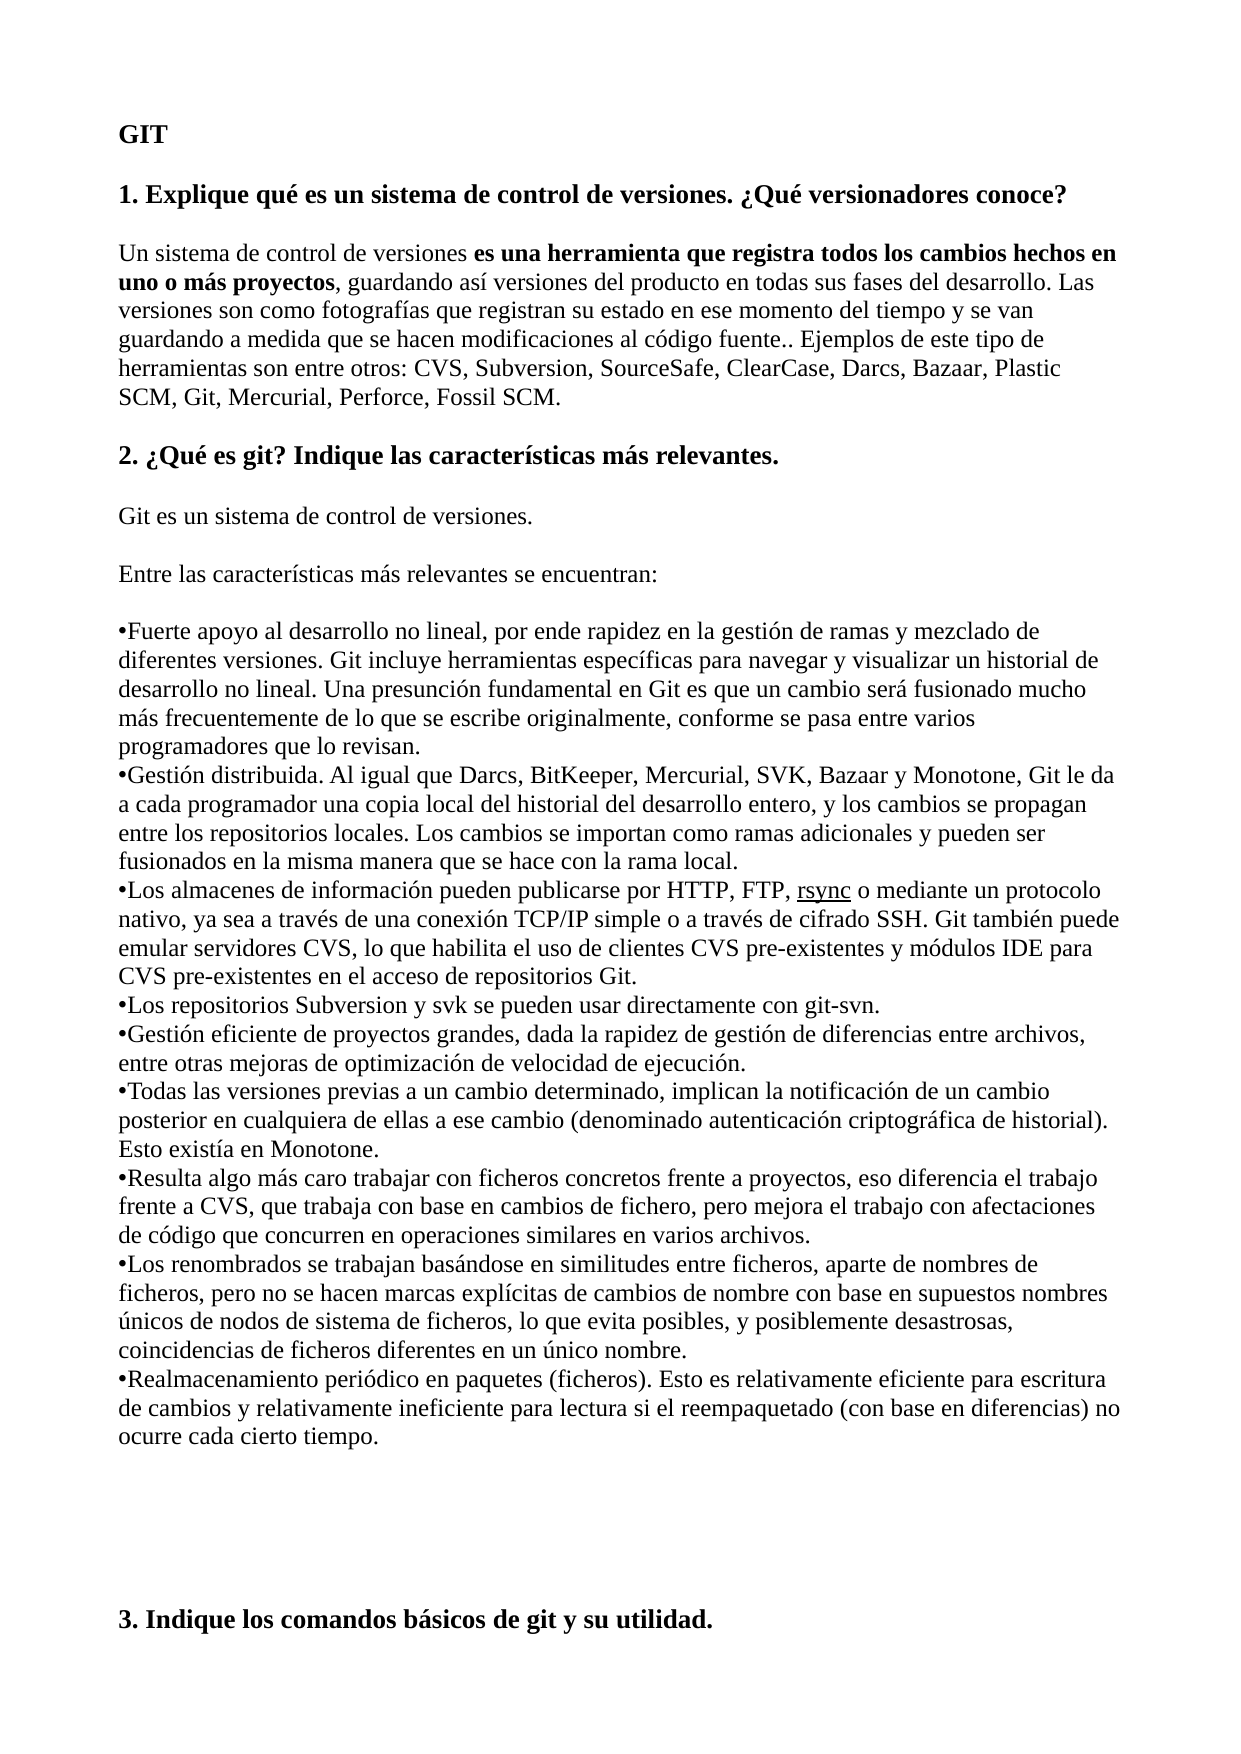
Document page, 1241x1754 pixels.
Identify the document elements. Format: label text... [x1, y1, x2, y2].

list Fuerte apoyo al desarrollo no lineal, por ende rapidez en la gestión de ramas y mezclado de diferentes versiones. Git incluye herramientas específicas para navegar y visualizar un historial de desarrollo no lineal. Una presunción fundamental en Git es que un cambio será fusionado mucho más frecuentemente de lo que se escribe originalmente, conforme se pasa entre varios programadores que lo revisan. [118, 616, 1122, 760]
text Un sistema de control de versiones es una herramienta que registra todos los cambios hechos en uno o más proyectos, guardando así versiones del producto en todas sus fases del desarrollo. Las versiones son como fotografías que registran su estado en ese momento del tiempo y se van guardando a medida que se hacen modificaciones al código fuente.. Ejemplos de este tipo de herramientas son entre otros: CVS, Subversion, SourceSafe, ClearCase, Darcs, Bazaar, Plastic SCM, Git, Mercurial, Perforce, Fossil SCM. [118, 238, 1122, 410]
text 1. Explique qué es un sistema de control de versiones. ¿Qué versionadores conoce? [118, 178, 1122, 209]
list Gestión distribuida. Al igual que Darcs, BitKeeper, Mercurial, SVK, Bazaar y Monotone, Git le da a cada programador una copia local del historial del desarrollo entero, y los cambios se propagan entre los repositorios locales. Los cambios se importan como ramas adicionales y pueden ser fusionados en la misma manera que se hace con la rama local. [118, 760, 1122, 875]
list Gestión eficiente de proyectos grandes, dada la rapidez de gestión de diferencias entre archivos, entre otras mejoras de optimización de velocidad de ejecución. [118, 1019, 1122, 1076]
list Resulta algo más caro trabajar con ficheros concretos frente a proyectos, eso diferencia el trabajo frente a CVS, que trabaja con base en cambios de fichero, pero mejora el trabajo con afectaciones de código que concurren en operaciones similares en varios archivos. [118, 1163, 1122, 1249]
text 3. Indique los comandos básicos de git y su utilidad. [118, 1603, 1122, 1635]
list Realmacenamiento periódico en paquetes (ficheros). Esto es relativamente eficiente para escritura de cambios y relativamente ineficiente para lectura si el reempaquetado (con base en diferencias) no ocurre cada cierto tiempo. [118, 1364, 1122, 1450]
text GIT [118, 118, 1122, 149]
text Git es un sistema de control de versiones. [118, 501, 1122, 530]
text 2. ¿Qué es git? Indique las características más relevantes. [118, 439, 1122, 470]
list Los almacenes de información pueden publicarse por HTTP, FTP, rsync o mediante un protocolo nativo, ya sea a través de una conexión TCP/IP simple o a través de cifrado SSH. Git también puede emular servidores CVS, lo que habilita el uso de clientes CVS pre-existentes y módulos IDE para CVS pre-existentes en el acceso de repositorios Git. [118, 875, 1122, 990]
list Los repositorios Subversion y svk se pueden usar directamente con git-svn. [118, 990, 1122, 1019]
list Todas las versiones previas a un cambio determinado, implican la notificación de un cambio posterior en cualquiera de ellas a ese cambio (denominado autenticación criptográfica de historial). Esto existía en Monotone. [118, 1076, 1122, 1163]
list Los renombrados se trabajan basándose en similitudes entre ficheros, aparte de nombres de ficheros, pero no se hacen marcas explícitas de cambios de nombre con base en supuestos nombres únicos de nodos de sistema de ficheros, lo que evita posibles, y posiblemente desastrosas, coincidencias de ficheros diferentes en un único nombre. [118, 1249, 1122, 1364]
text Entre las características más relevantes se encuentran: [118, 559, 1122, 588]
